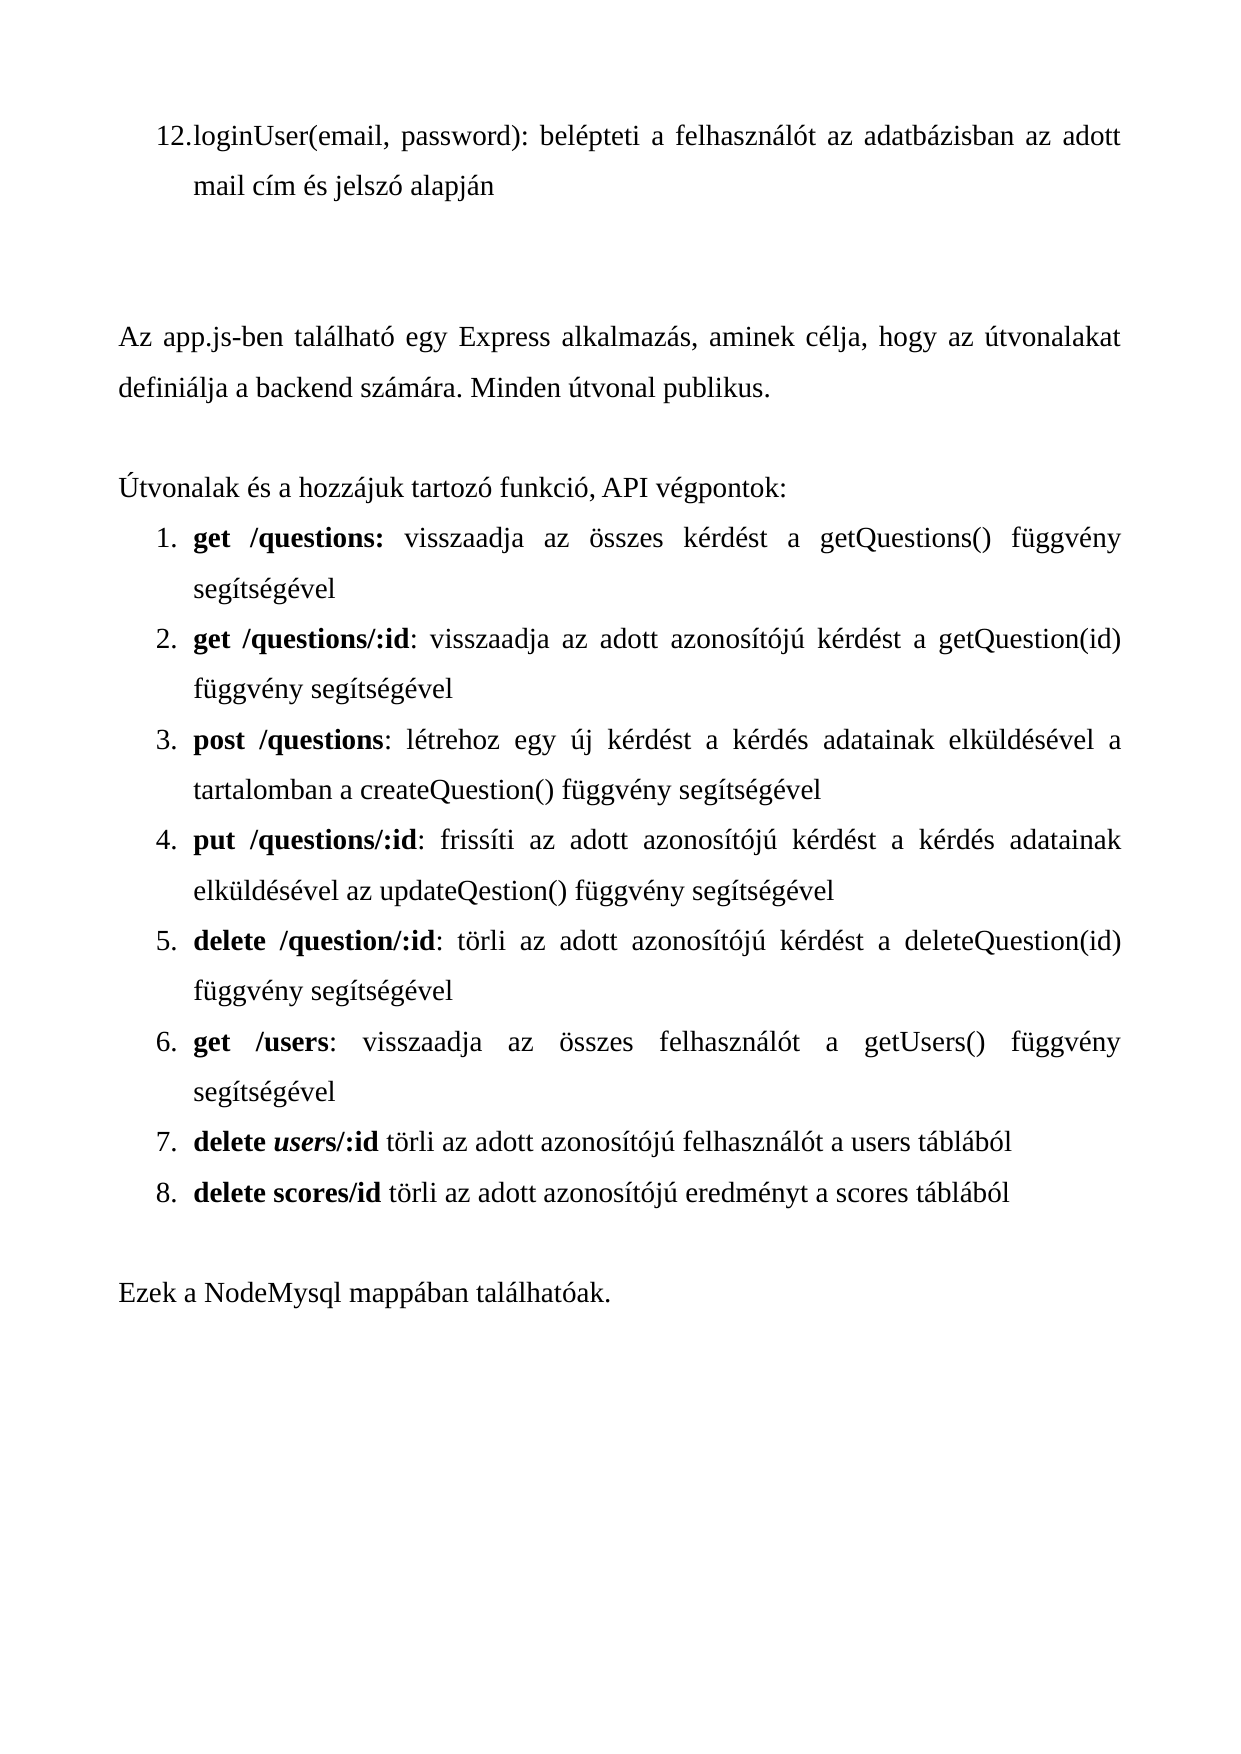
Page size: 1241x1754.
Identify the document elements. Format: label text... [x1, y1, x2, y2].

list get /users: visszaadja az összes felhasználót a getUsers() függvény segítségével [156, 1024, 1122, 1108]
text Ezek a NodeMysql mappában találhatóak. [118, 1275, 1122, 1309]
list delete users/:id törli az adott azonosítójú felhasználót a users táblából [156, 1124, 1122, 1158]
list loginUser(email, password): belépteti a felhasználót az adatbázisban az adott mail cím és jelszó alapján [156, 118, 1122, 202]
list put /questions/:id: frissíti az adott azonosítójú kérdést a kérdés adatainak elküldésével az updateQestion() függvény segítségével [156, 822, 1122, 906]
list get /questions: visszaadja az összes kérdést a getQuestions() függvény segítségével [156, 521, 1122, 604]
list delete scores/id törli az adott azonosítójú eredményt a scores táblából [156, 1175, 1122, 1208]
text Útvonalak és a hozzájuk tartozó funkció, API végpontok: [118, 470, 1122, 504]
list delete /question/:id: törli az adott azonosítójú kérdést a deleteQuestion(id) függvény segítségével [156, 923, 1122, 1007]
text Az app.js-ben található egy Express alkalmazás, aminek célja, hogy az útvonalakat definiálja a backend számára. Minden útvonal publikus. [118, 319, 1122, 403]
list post /questions: létrehoz egy új kérdést a kérdés adatainak elküldésével a tartalomban a createQuestion() függvény segítségével [156, 722, 1122, 806]
list get /questions/:id: visszaadja az adott azonosítójú kérdést a getQuestion(id) függvény segítségével [156, 621, 1122, 705]
